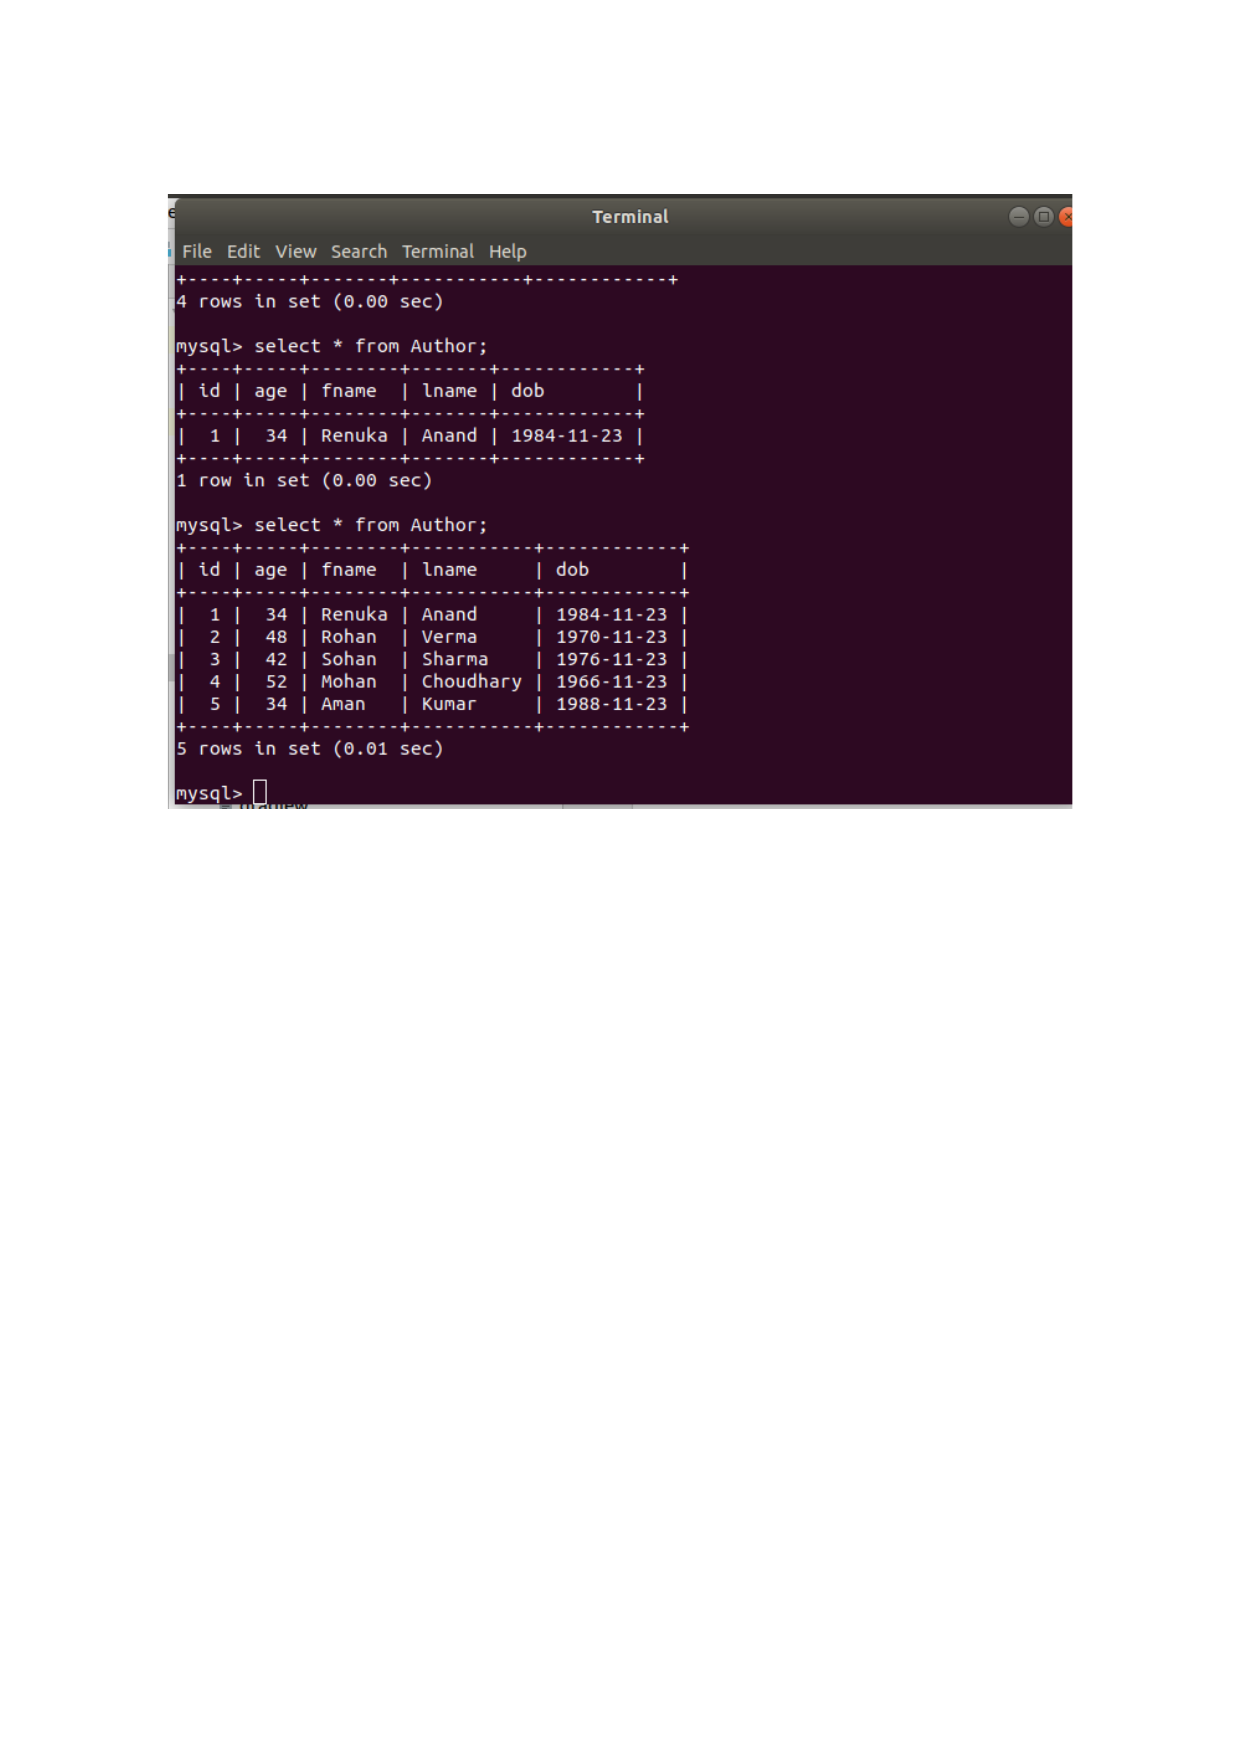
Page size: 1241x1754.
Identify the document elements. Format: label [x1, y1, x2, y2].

picture [167, 194, 812, 809]
